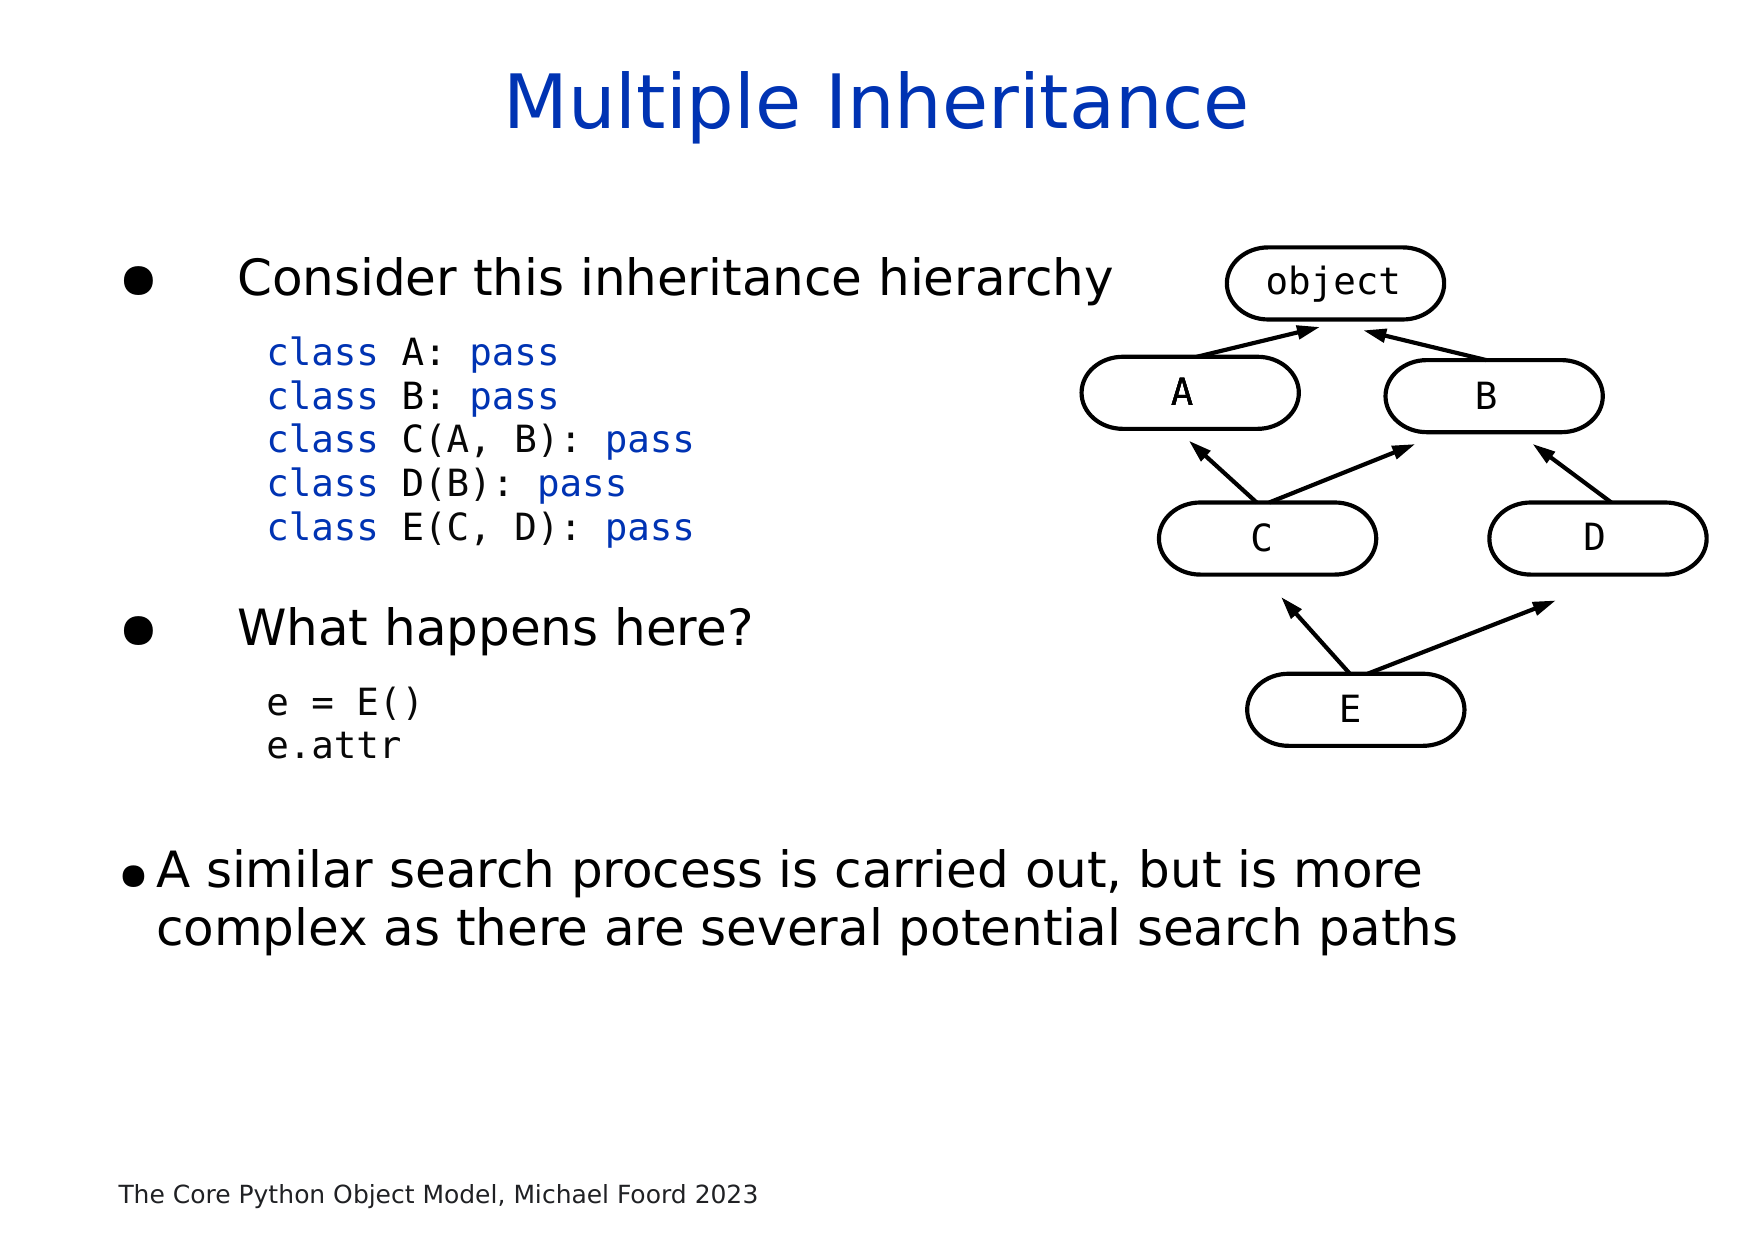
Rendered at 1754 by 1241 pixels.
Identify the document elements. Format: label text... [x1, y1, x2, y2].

text e = E() e.attr [266, 680, 1636, 768]
list Consider this inheritance hierarchy [118, 249, 1247, 307]
list What happens here? [118, 598, 1331, 657]
list Consider this inheritance hierarchy [1424, 249, 1636, 307]
text Multiple Inheritance [118, 59, 1636, 146]
list Consider this inheritance hierarchy [1229, 250, 1442, 307]
list A similar search process is carried out, but is more complex as there are several potential search paths [118, 841, 1636, 1015]
list [1285, 598, 1636, 657]
text class A: pass class B: pass class C(A, B): pass class D(B): pass class E(C, D): pass [266, 331, 1636, 549]
